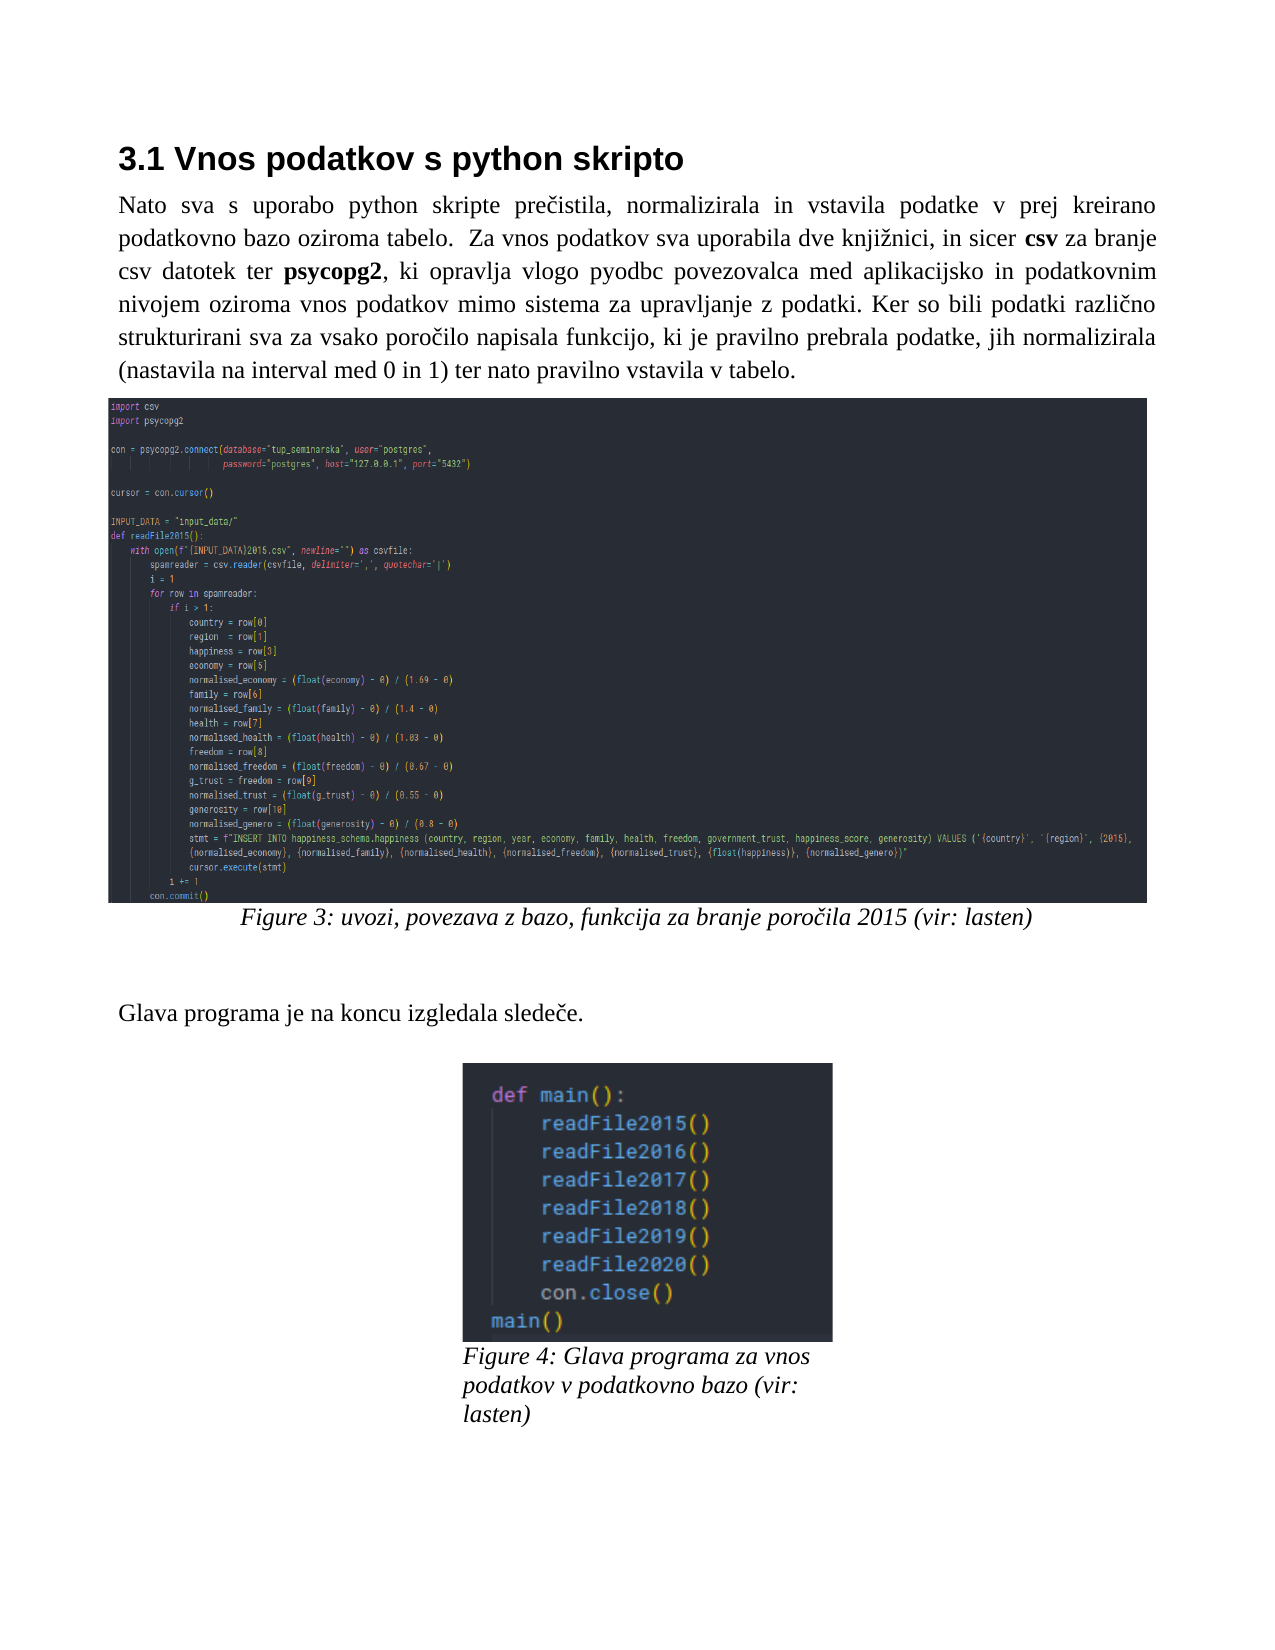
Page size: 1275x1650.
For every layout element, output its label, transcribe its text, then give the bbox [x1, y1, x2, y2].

picture [462, 1063, 833, 1342]
subtitle 3.1 Vnos podatkov s python skripto [118, 139, 1157, 178]
text Glava programa je na koncu izgledala sledeče. [0, 931, 1275, 1027]
text Nato sva s uporabo python skripte prečistila, normalizirala in vstavila podatke v prej kreirano podatkovno bazo oziroma tabelo. Za vnos podatkov sva uporabila dve knjižnici, in sicer csv za branje csv datotek ter psycopg2, ki opravlja vlogo pyodbc povezovalca med aplikacijsko in podatkovnim nivojem oziroma vnos podatkov mimo sistema za upravljanje z podatki. Ker so bili podatki različno strukturirani sva za vsako poročilo napisala funkcijo, ki je pravilno prebrala podatke, jih normalizirala (nastavila na interval med 0 in 1) ter nato pravilno vstavila v tabelo. [118, 190, 1157, 384]
text [0, 398, 108, 411]
text [1147, 398, 1275, 411]
text Figure 4: Glava programa za vnos podatkov v podatkovno bazo (vir: lasten) [463, 1342, 833, 1427]
text Figure 3: uvozi, povezava z bazo, funkcija za branje poročila 2015 (vir: lasten) [0, 411, 1275, 931]
picture [108, 398, 1147, 903]
